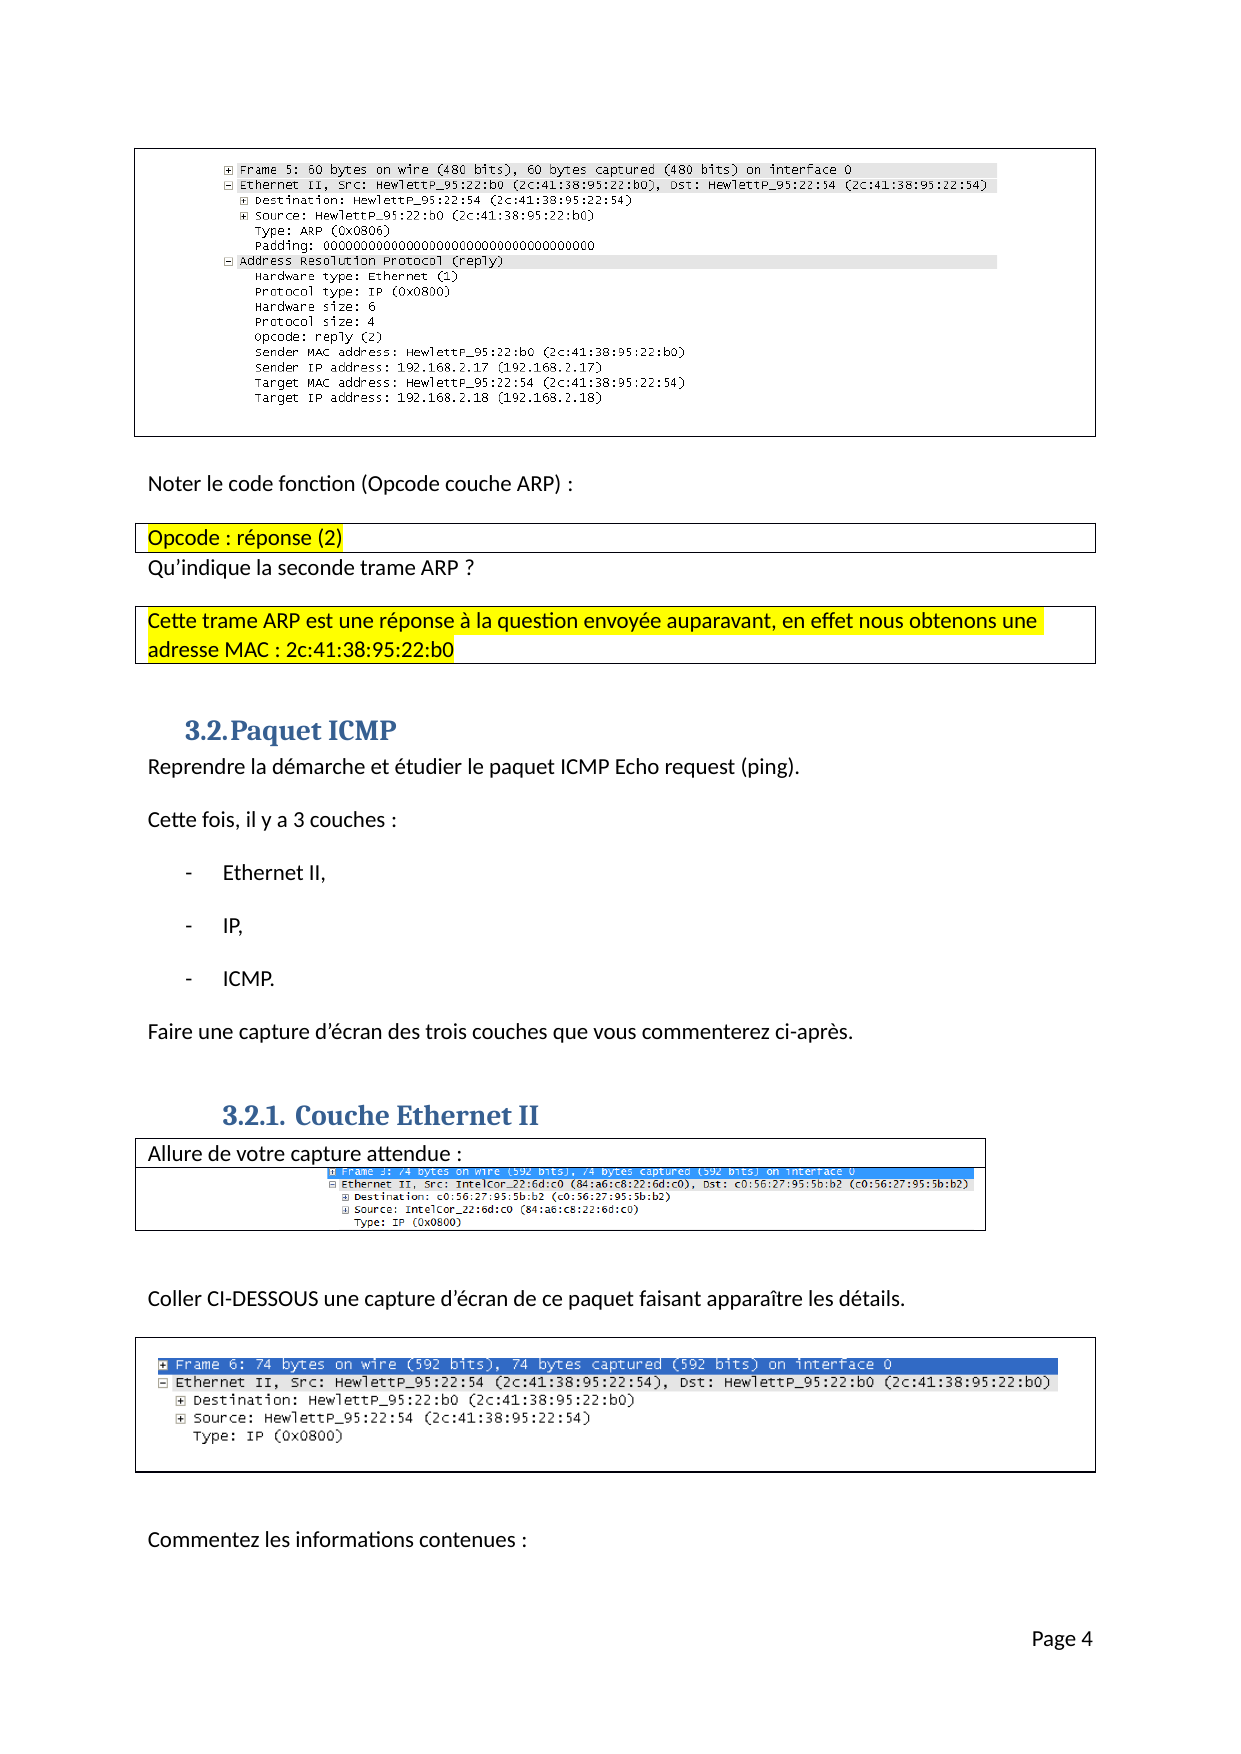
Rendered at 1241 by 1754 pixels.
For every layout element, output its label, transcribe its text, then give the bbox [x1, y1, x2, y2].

picture [327, 1168, 974, 1230]
table_cell [974, 1168, 985, 1230]
table_cell [136, 1168, 327, 1230]
table_header [136, 1338, 1095, 1443]
text Noter le code fonction (Opcode couche ARP) : [148, 469, 1093, 497]
picture [158, 1358, 1058, 1444]
picture [224, 163, 998, 409]
list Ethernet II, [185, 858, 1093, 886]
table_header [135, 149, 1095, 436]
table_header Opcode : réponse (2) [136, 524, 1095, 552]
table_header Allure de votre capture attendue : [136, 1139, 985, 1167]
text Qu’indique la seconde trame ARP ? [148, 553, 1093, 581]
text Faire une capture d’écran des trois couches que vous commenterez ci-après. [148, 1017, 1093, 1045]
text Coller CI-DESSOUS une capture d’écran de ce paquet faisant apparaître les détails. [148, 1284, 1093, 1312]
text Commentez les informations contenues : [148, 1526, 1093, 1553]
subtitle Paquet ICMP [185, 714, 1093, 747]
table_header Cette trame ARP est une réponse à la question envoyée auparavant, en effet nous obtenons une adresse MAC : 2c:41:38:95:22:b0 [136, 607, 1095, 663]
table_header [136, 1444, 1095, 1471]
list ICMP. [185, 964, 1093, 992]
subtitle Couche Ethernet II [223, 1099, 1093, 1133]
text Cette fois, il y a 3 couches : [148, 805, 1093, 833]
text Reprendre la démarche et étudier le paquet ICMP Echo request (ping). [148, 752, 1093, 780]
list IP, [185, 911, 1093, 939]
